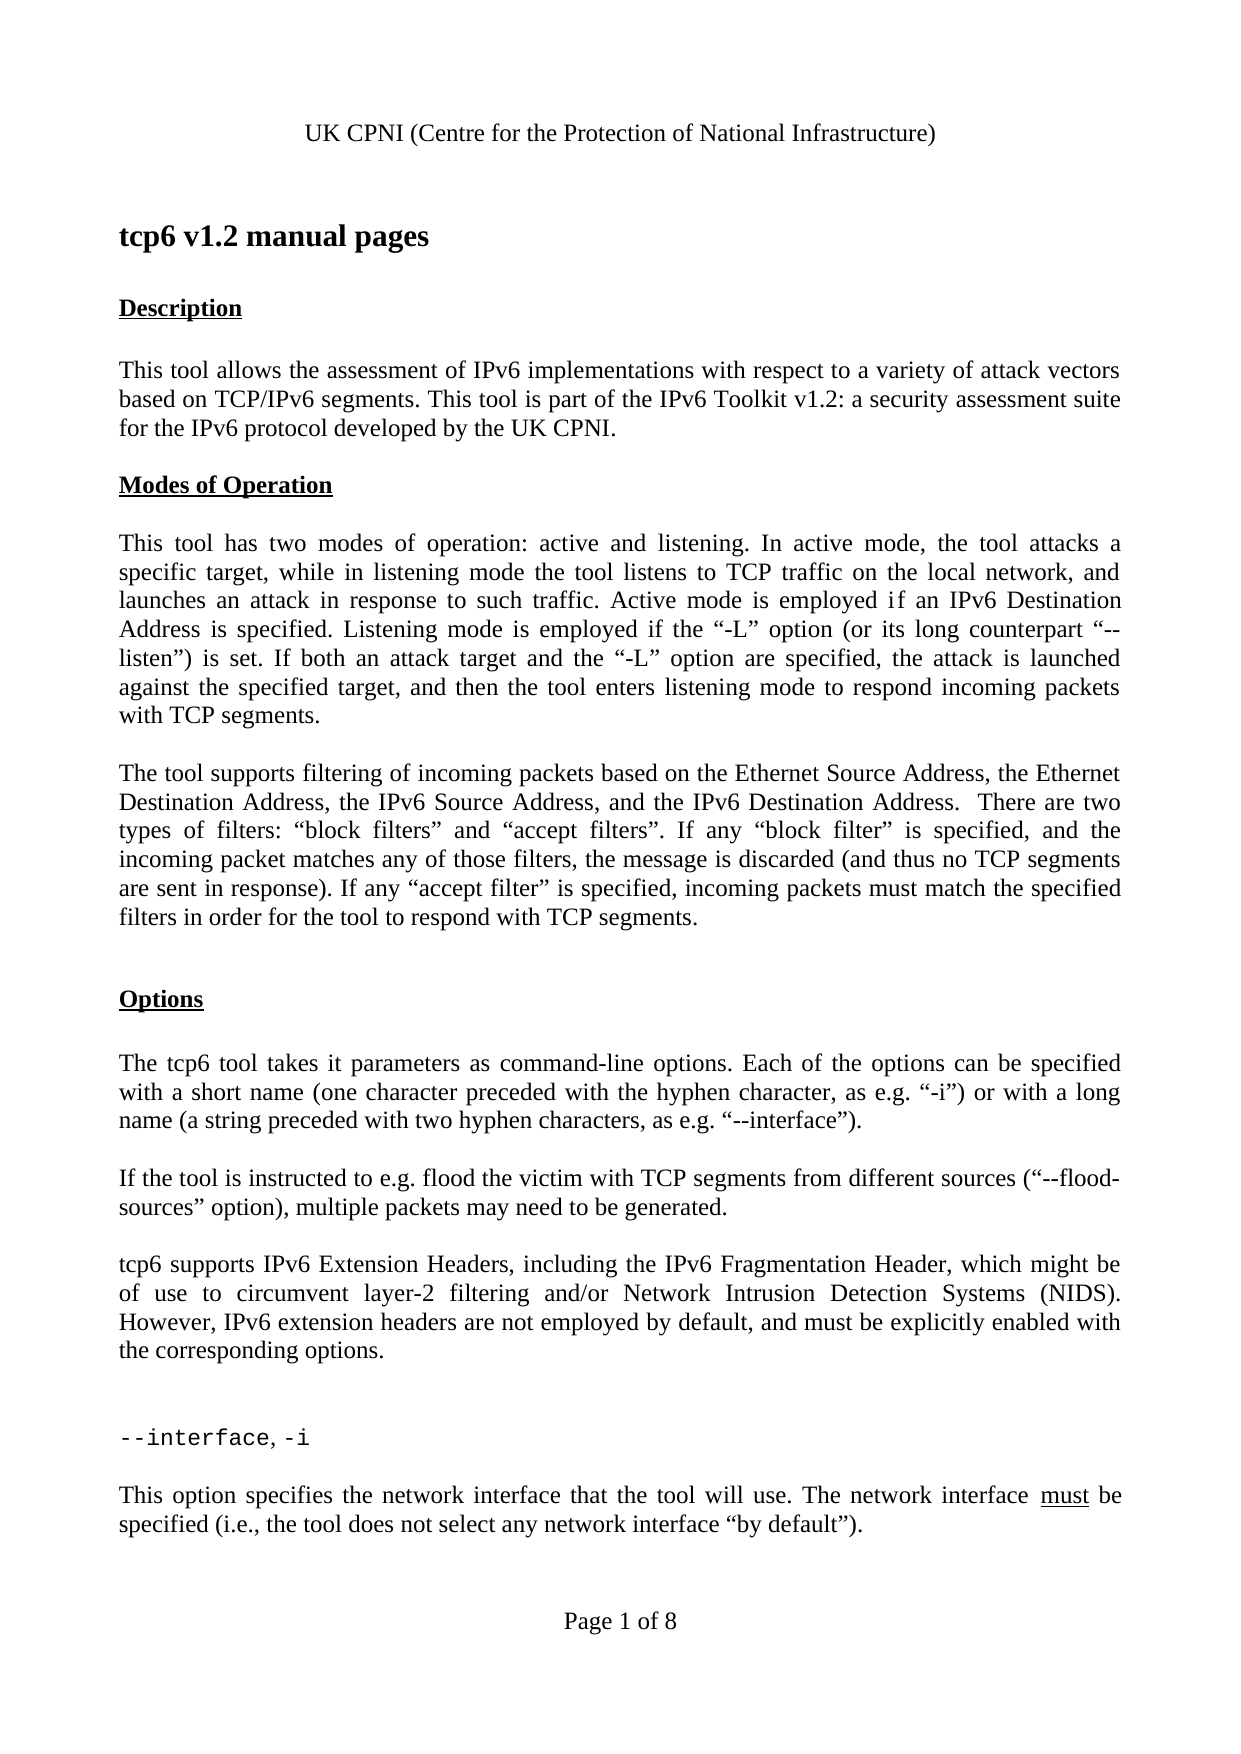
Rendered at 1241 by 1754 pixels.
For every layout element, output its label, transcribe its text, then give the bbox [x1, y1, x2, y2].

text The tcp6 tool takes it parameters as command-line options. Each of the options can be specified with a short name (one character preceded with the hyphen character, as e.g. “-i”) or with a long name (a string preceded with two hyphen characters, as e.g. “--interface”). [118, 1048, 1122, 1134]
text tcp6 supports IPv6 Extension Headers, including the IPv6 Fragmentation Header, which might be of use to circumvent layer-2 filtering and/or Network Intrusion Detection Systems (NIDS). However, IPv6 extension headers are not employed by default, and must be explicitly enabled with the corresponding options. [118, 1249, 1122, 1364]
text Description [118, 293, 1122, 322]
subtitle tcp6 v1.2 manual pages [118, 217, 1122, 253]
text --interface, -i [118, 1422, 1122, 1452]
text This tool allows the assessment of IPv6 implementations with respect to a variety of attack vectors based on TCP/IPv6 segments. This tool is part of the IPv6 Toolkit v1.2: a security assessment suite for the IPv6 protocol developed by the UK CPNI. [118, 355, 1122, 442]
text The tool supports filtering of incoming packets based on the Ethernet Source Address, the Ethernet Destination Address, the IPv6 Source Address, and the IPv6 Destination Address. There are two types of filters: “block filters” and “accept filters”. If any “block filter” is specified, and the incoming packet matches any of those filters, the message is discarded (and thus no TCP segments are sent in response). If any “accept filter” is specified, incoming packets must match the specified filters in order for the tool to respond with TCP segments. [118, 758, 1122, 930]
text Modes of Operation [118, 470, 1122, 499]
text If the tool is instructed to e.g. flood the victim with TCP segments from different sources (“--flood-sources” option), multiple packets may need to be generated. [118, 1163, 1122, 1220]
text This option specifies the network interface that the tool will use. The network interface must be specified (i.e., the tool does not select any network interface “by default”). [118, 1481, 1122, 1538]
text This tool has two modes of operation: active and listening. In active mode, the tool attacks a specific target, while in listening mode the tool listens to TCP traffic on the local network, and launches an attack in response to such traffic. Active mode is employed if an IPv6 Destination Address is specified. Listening mode is employed if the “-L” option (or its long counterpart “--listen”) is set. If both an attack target and the “-L” option are specified, the attack is launched against the specified target, and then the tool enters listening mode to respond incoming packets with TCP segments. [118, 528, 1122, 729]
subtitle Options [118, 984, 1122, 1013]
